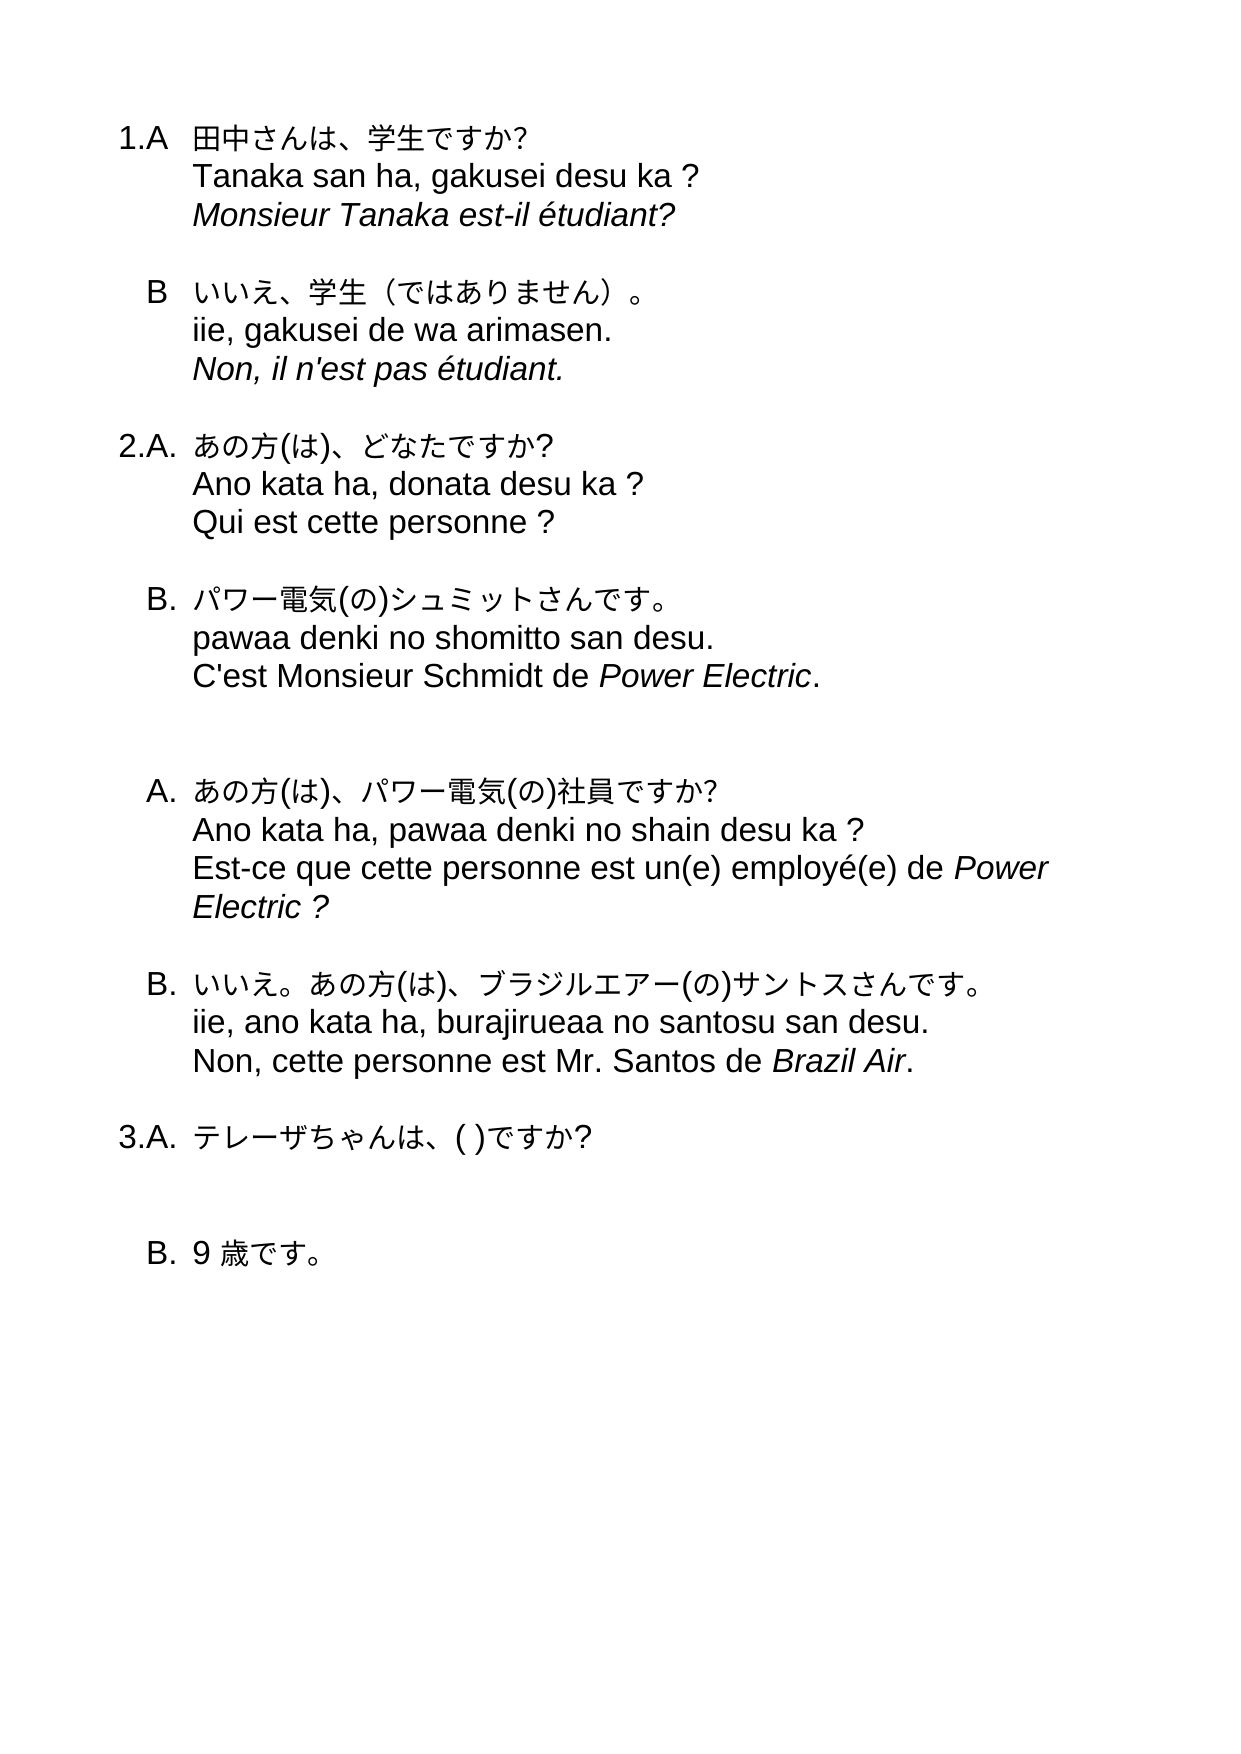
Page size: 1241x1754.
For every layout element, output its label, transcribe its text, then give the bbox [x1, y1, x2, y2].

text Tanaka san ha, gakusei desu ka ? [118, 157, 1122, 195]
text B いいえ、学生（ではありません）。 [118, 272, 1122, 310]
text B. 9 歳です。 [118, 1233, 1122, 1271]
text 3.A. テレーザちゃんは、( )ですか? [118, 1117, 1122, 1156]
text Est-ce que cette personne est un(e) employé(e) de Power Electric ? [118, 848, 1122, 925]
text Ano kata ha, pawaa denki no shain desu ka ? [118, 810, 1122, 848]
text B. いいえ。あの方(は)、ブラジルエアー(の)サントスさんです。 [118, 964, 1122, 1002]
text iie, gakusei de wa arimasen. [118, 310, 1122, 349]
text Non, il n'est pas étudiant. [118, 349, 1122, 387]
text 1.A 田中さんは、学生ですか？ [118, 118, 1122, 157]
text A. あの方(は)、パワー電気(の)社員ですか？ [118, 772, 1122, 810]
text C'est Monsieur Schmidt de Power Electric. [118, 656, 1122, 695]
text pawaa denki no shomitto san desu. [118, 618, 1122, 656]
text B. パワー電気(の)シュミットさんです。 [118, 579, 1122, 618]
text 2.A. あの方(は)、どなたですか? [118, 426, 1122, 464]
text Qui est cette personne ? [118, 502, 1122, 541]
text Ano kata ha, donata desu ka ? [118, 464, 1122, 502]
text Monsieur Tanaka est-il étudiant? [118, 195, 1122, 233]
text Non, cette personne est Mr. Santos de Brazil Air. [118, 1041, 1122, 1079]
text iie, ano kata ha, burajirueaa no santosu san desu. [118, 1002, 1122, 1041]
